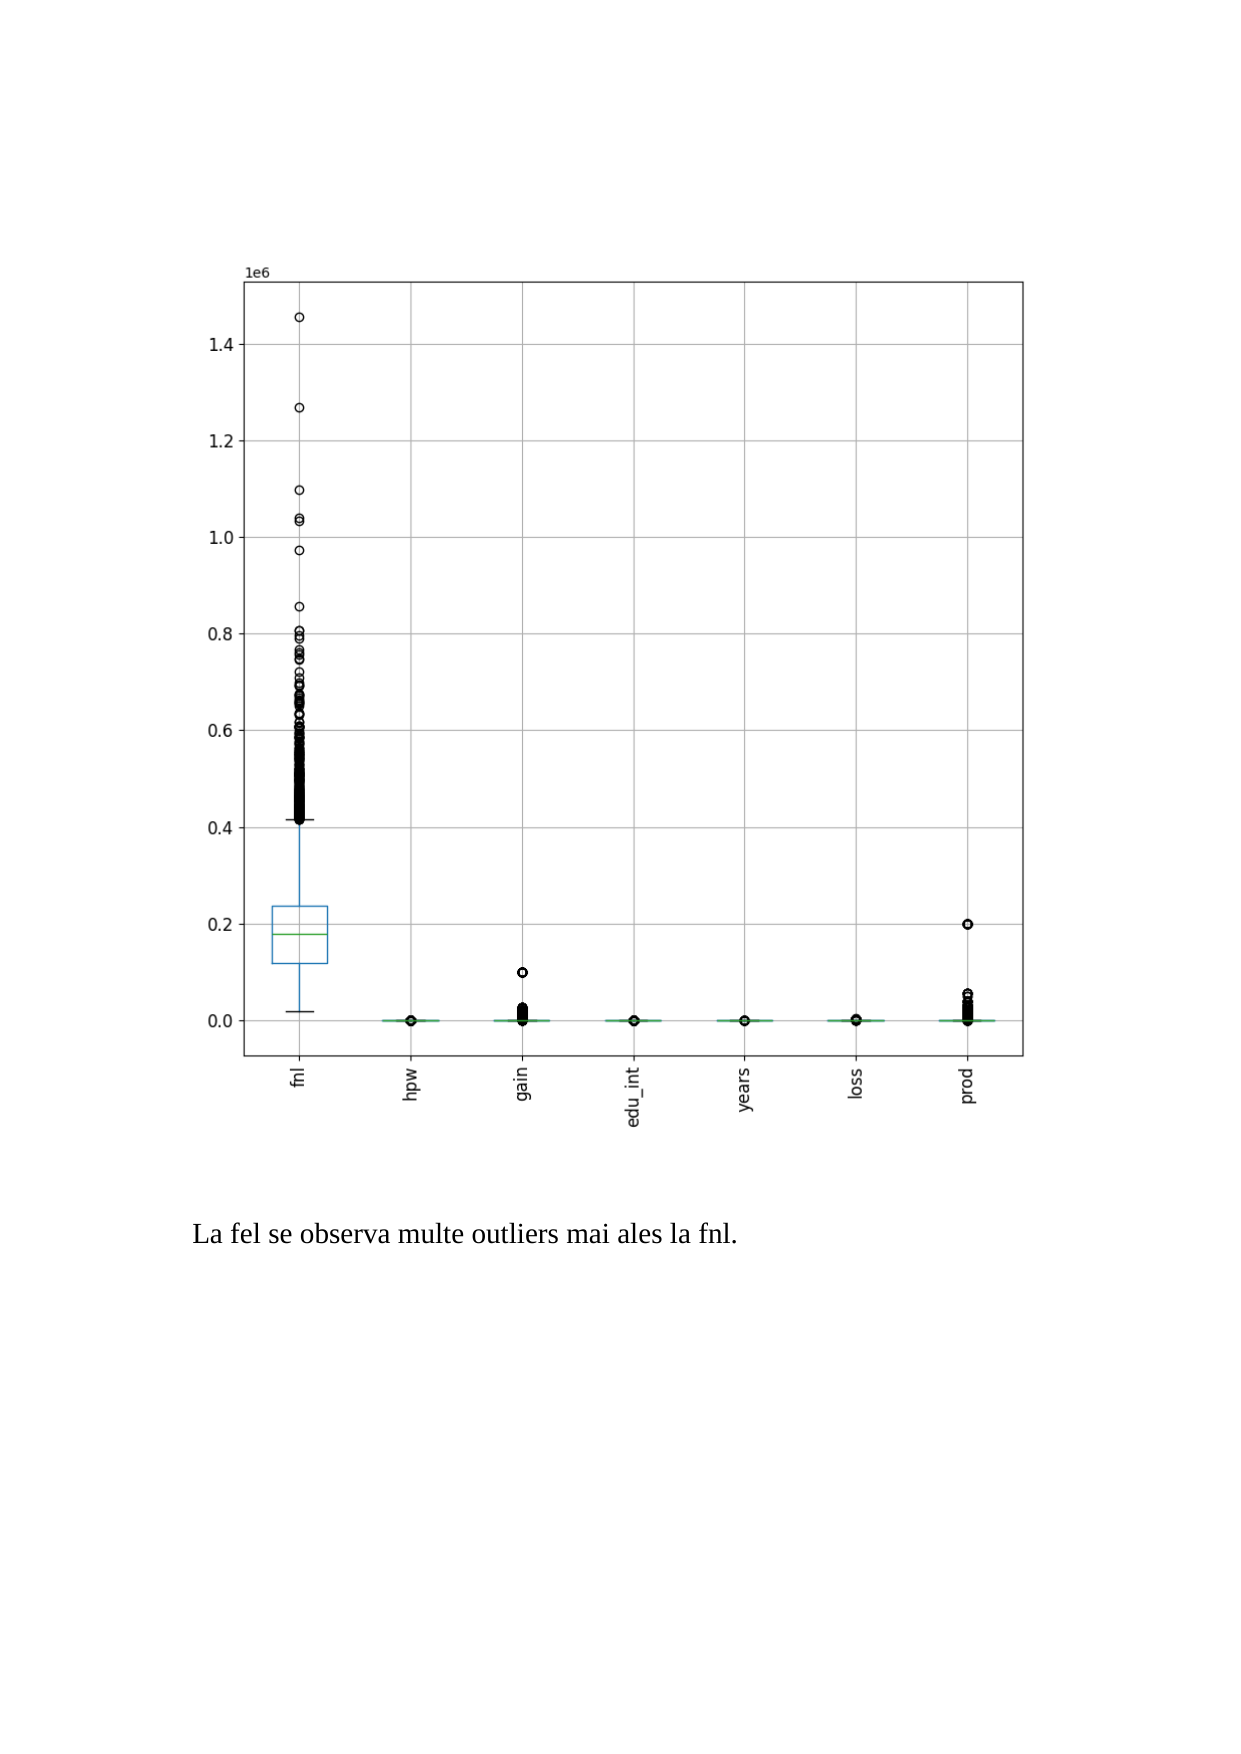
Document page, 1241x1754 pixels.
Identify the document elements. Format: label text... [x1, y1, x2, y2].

picture [118, 161, 1123, 1166]
text La fel se observa multe outliers mai ales la fnl. [118, 1208, 1122, 1251]
